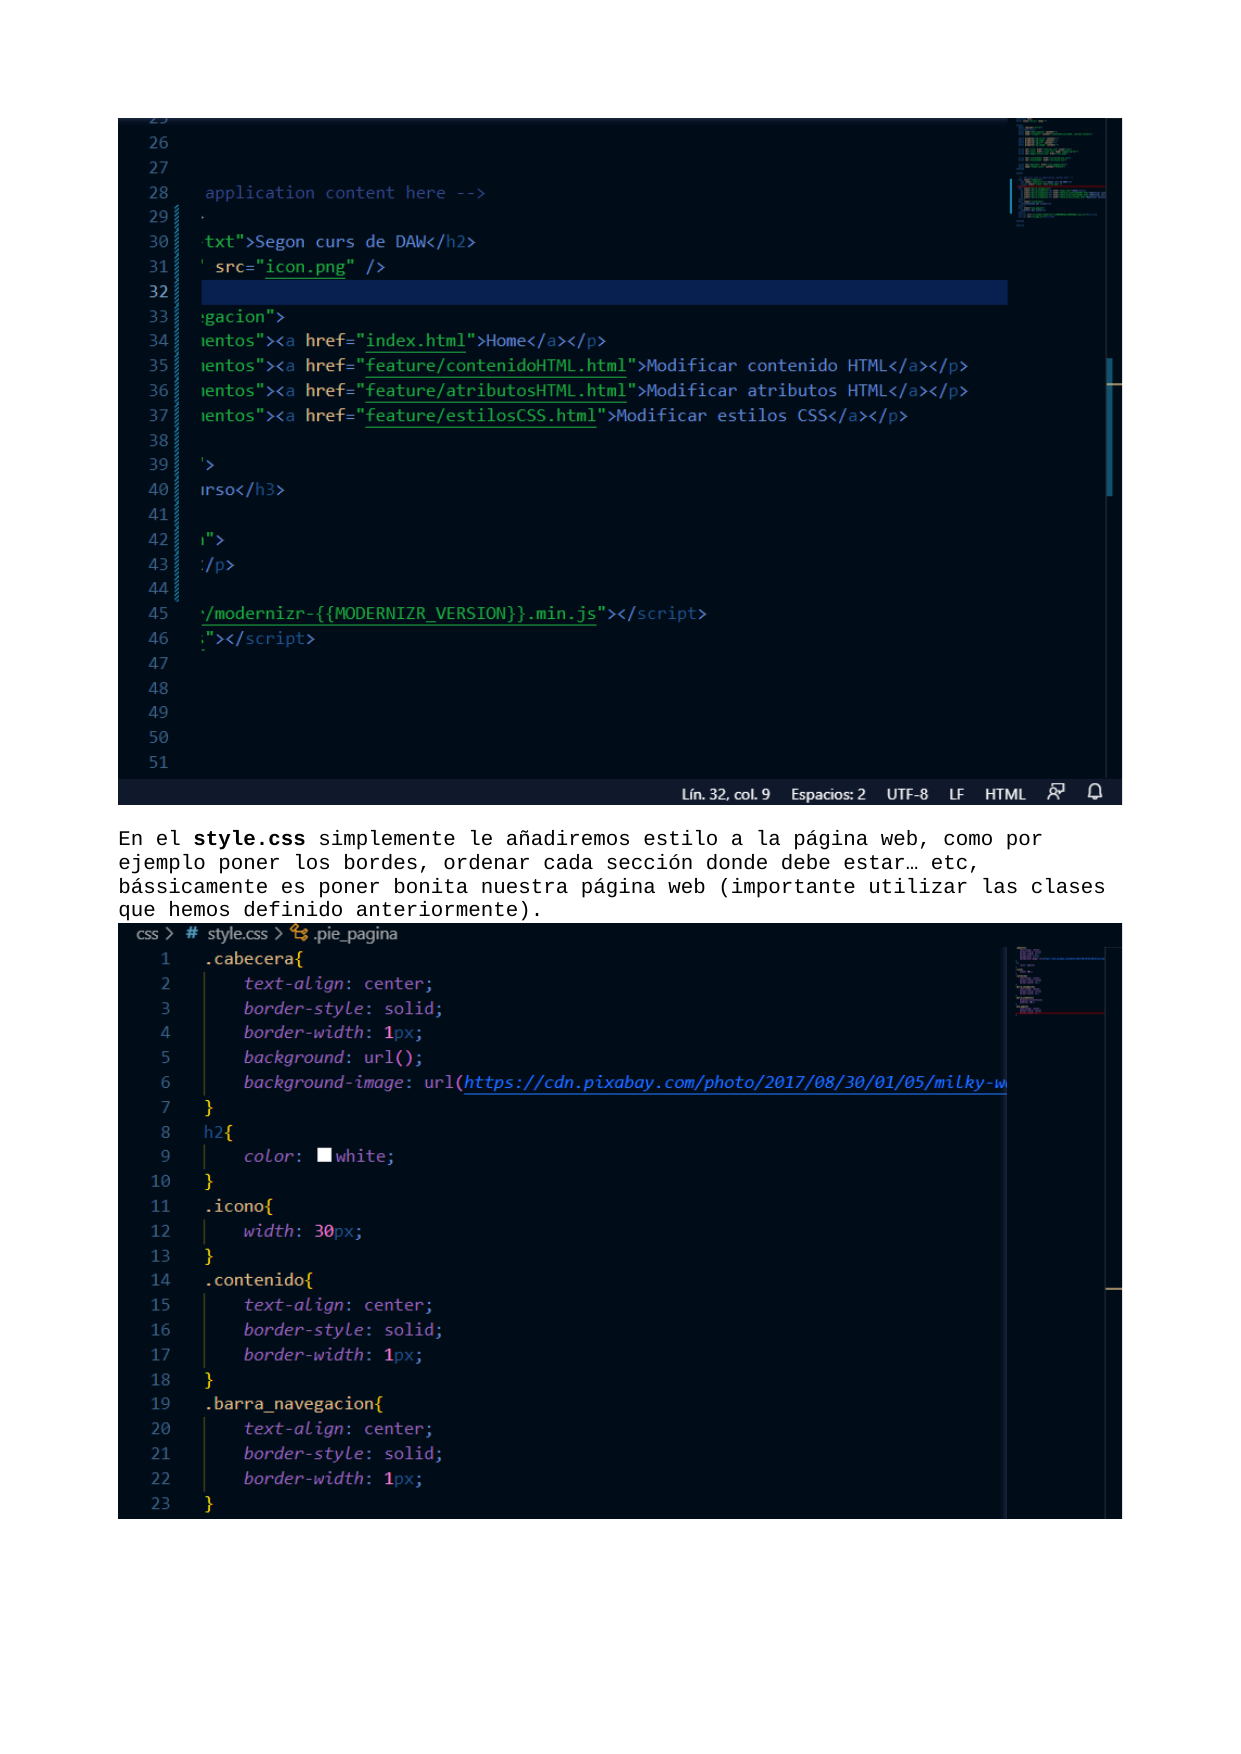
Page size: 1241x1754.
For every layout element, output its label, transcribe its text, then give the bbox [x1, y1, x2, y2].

picture [118, 118, 1123, 805]
text En el style.css simplemente le añadiremos estilo a la página web, como por ejemplo poner los bordes, ordenar cada sección donde debe estar… etc, bássicamente es poner bonita nuestra página web (importante utilizar las clases que hemos definido anteriormente). [118, 828, 1122, 923]
picture [118, 923, 1123, 1519]
